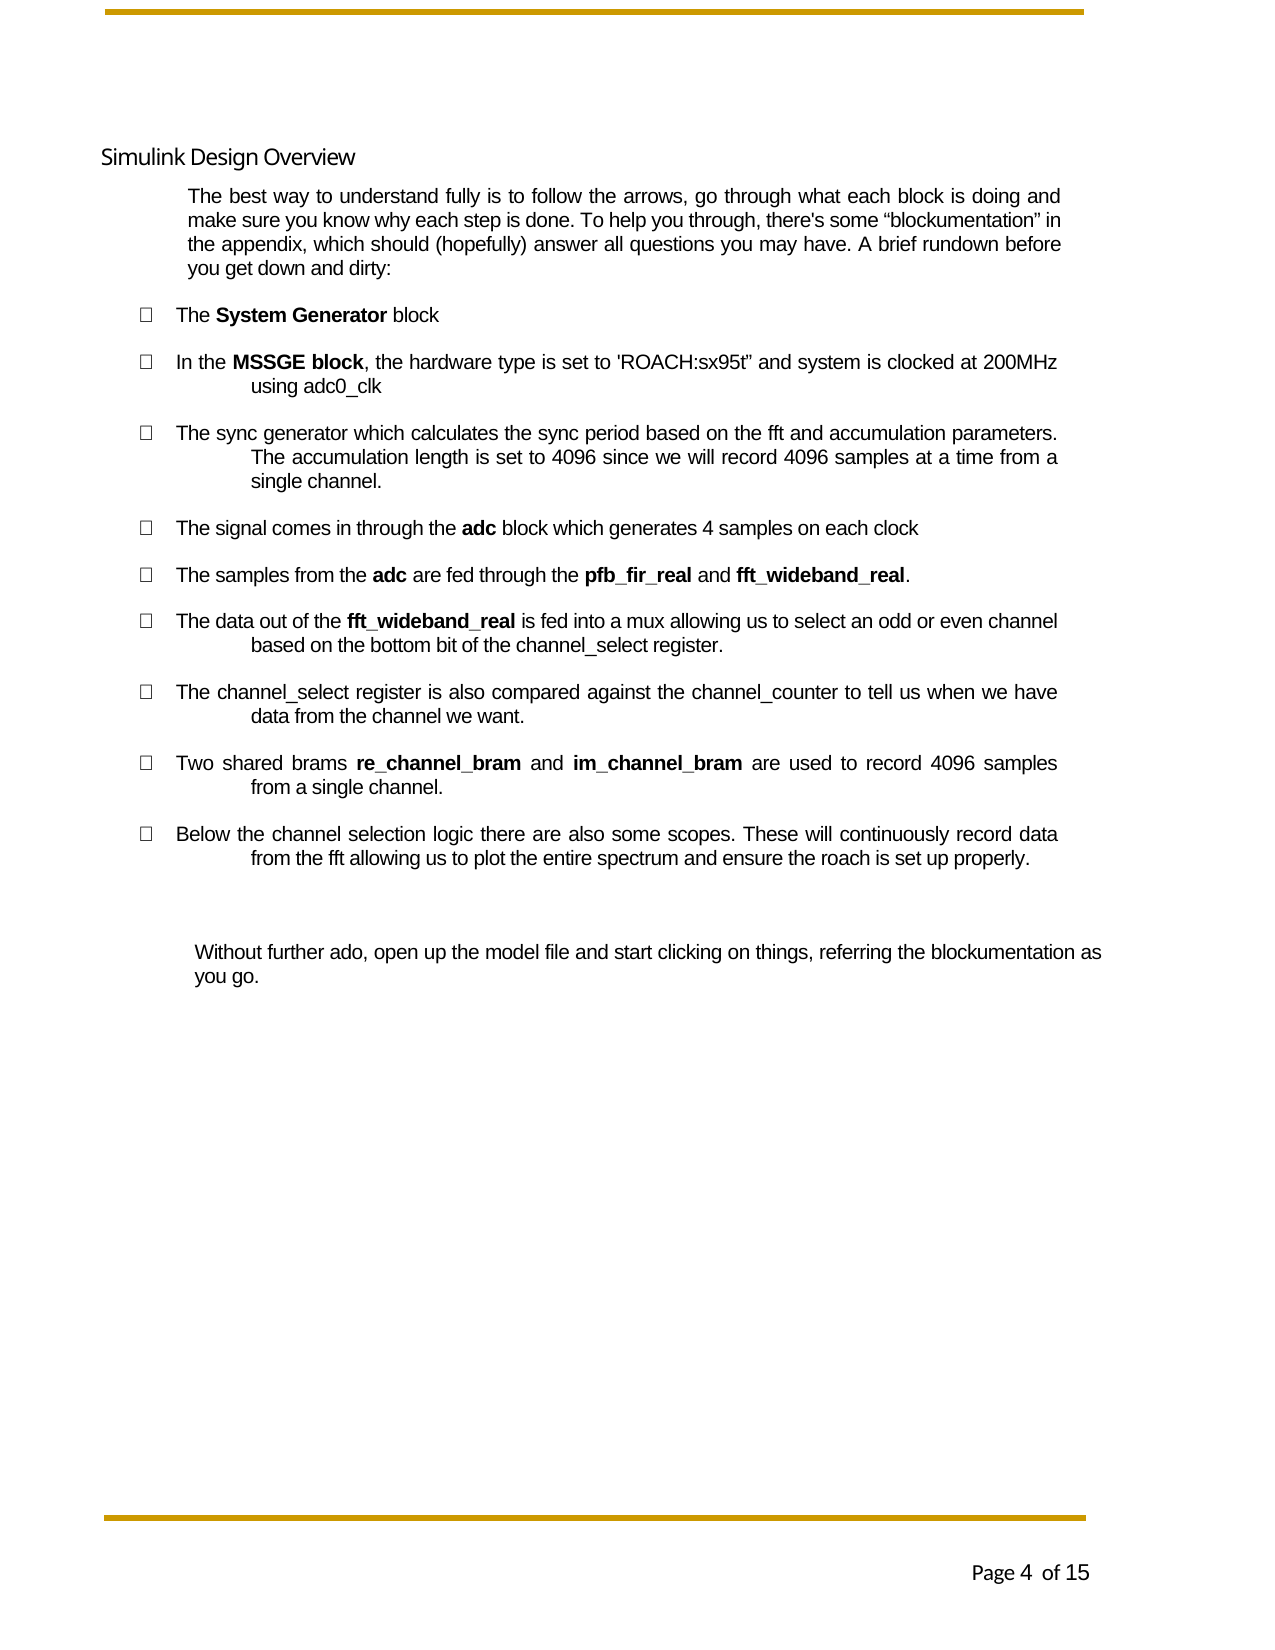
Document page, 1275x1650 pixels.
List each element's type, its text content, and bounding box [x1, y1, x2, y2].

text The best way to understand fully is to follow the arrows, go through what each block is doing and make sure you know why each step is done. To help you through, there's some “blockumentation” in the appendix, which should (hopefully) answer all questions you may have. A brief rundown before you get down and dirty: [187, 184, 1062, 280]
list Two shared brams re_channel_bram and im_channel_bram are used to record 4096 samples from a single channel. [138, 751, 1058, 799]
list The sync generator which calculates the sync period based on the fft and accumulation parameters. The accumulation length is set to 4096 since we will record 4096 samples at a time from a single channel. [138, 421, 1058, 493]
list The data out of the fft_wideband_real is fed into a mux allowing us to select an odd or even channel based on the bottom bit of the channel_select register. [138, 609, 1058, 657]
list The System Generator block [138, 303, 1058, 327]
list In the MSSGE block, the hardware type is set to 'ROACH:sx95t” and system is clocked at 200MHz using adc0_clk [138, 350, 1058, 398]
list The signal comes in through the adc block which generates 4 samples on each clock [138, 516, 1058, 539]
list The samples from the adc are fed through the pfb_fir_real and fft_wideband_real. [138, 562, 1058, 586]
list The channel_select register is also compared against the channel_counter to tell us when we have data from the channel we want. [138, 680, 1058, 728]
list Below the channel selection logic there are also some scopes. These will continuously record data from the fft allowing us to plot the entire spectrum and ensure the roach is set up properly. [138, 822, 1058, 870]
text Without further ado, open up the model file and start clicking on things, referring the blockumentation as you go. [194, 939, 1102, 987]
subtitle Simulink Design Overview [101, 141, 1062, 172]
